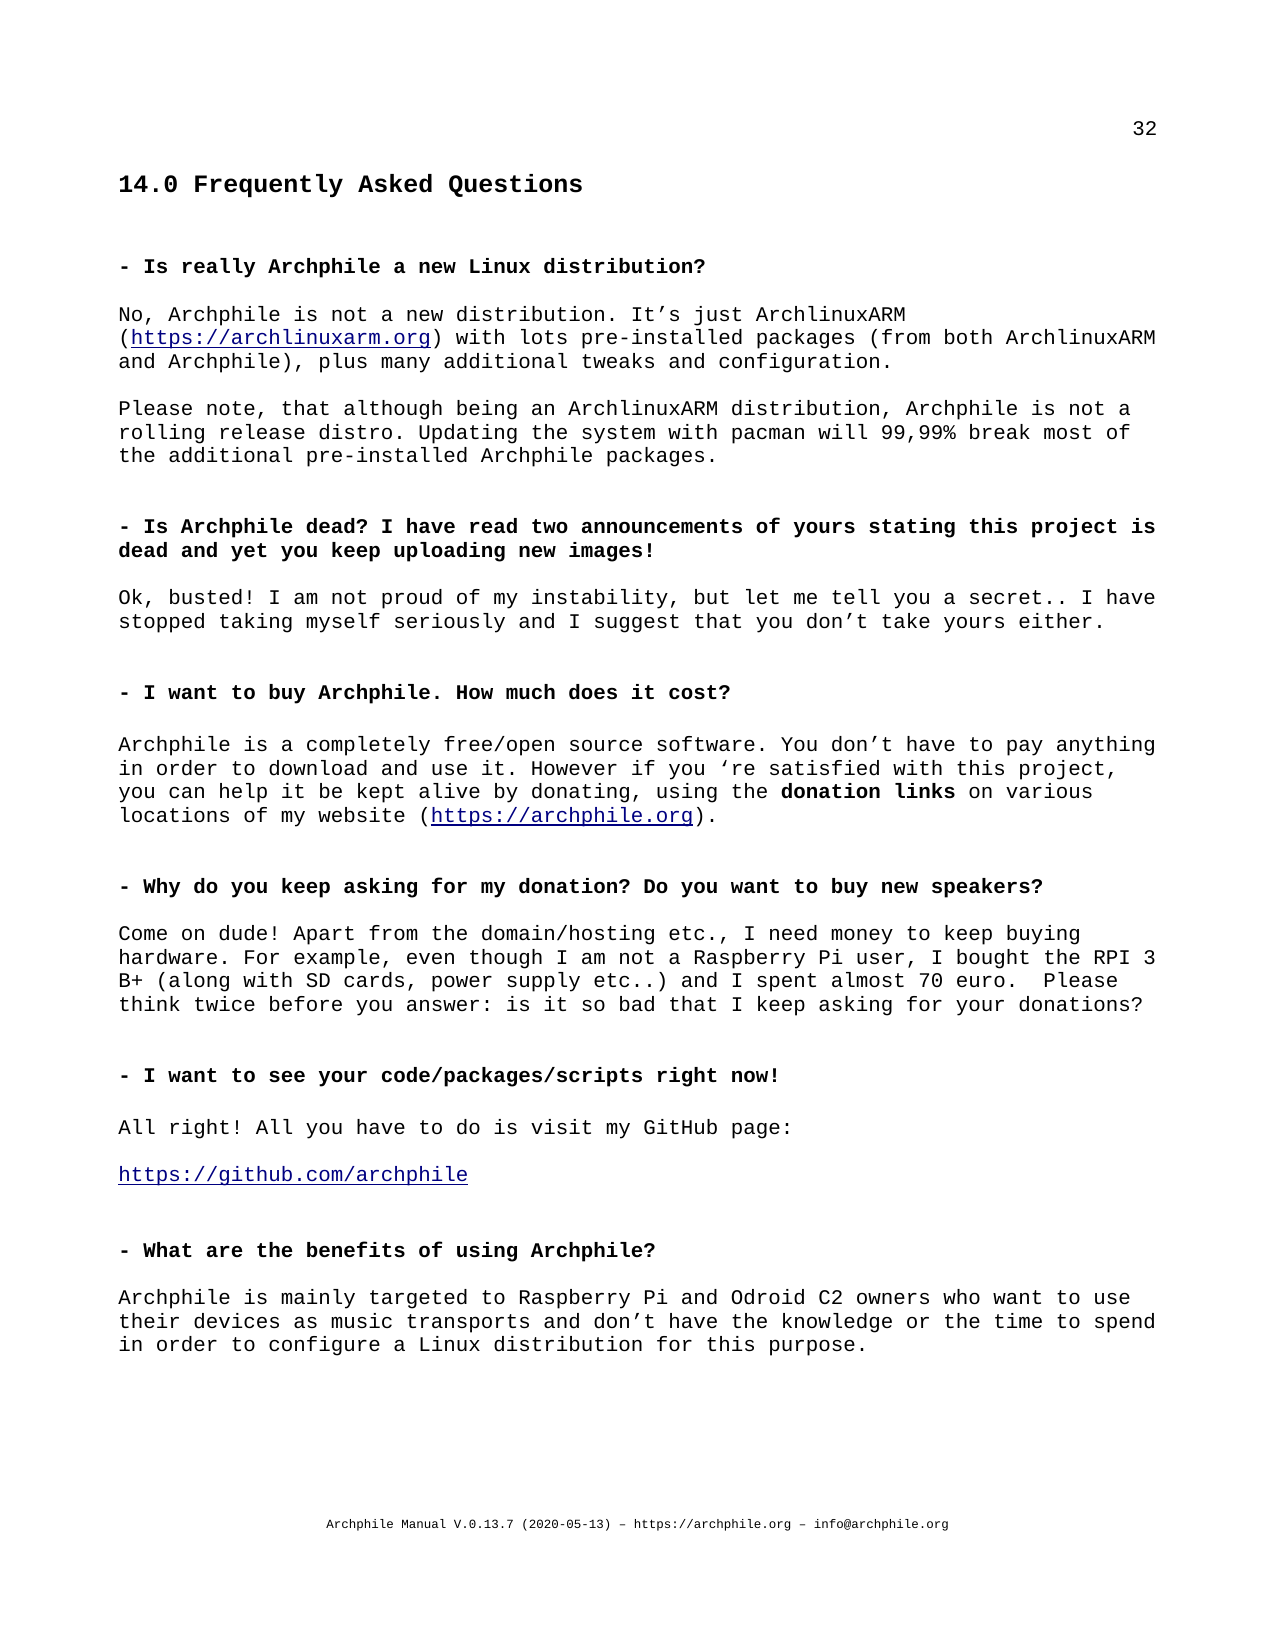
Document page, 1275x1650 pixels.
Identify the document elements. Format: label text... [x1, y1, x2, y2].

text - I want to see your code/packages/scripts right now! [118, 1065, 1157, 1088]
text Come on dude! Apart from the domain/hosting etc., I need money to keep buying hardware. For example, even though I am not a Raspberry Pi user, I bought the RPI 3 B+ (along with SD cards, power supply etc..) and I spent almost 70 euro. Please think twice before you answer: is it so bad that I keep asking for your donations? [118, 923, 1157, 1018]
text 14.0 Frequently Asked Questions [118, 171, 1157, 199]
text - I want to buy Archphile. How much does it cost? [118, 682, 1157, 706]
text All right! All you have to do is visit my GitHub page: [118, 1117, 1157, 1141]
text Archphile is mainly targeted to Raspberry Pi and Odroid C2 owners who want to use their devices as music transports and don’t have the knowledge or the time to spend in order to configure a Linux distribution for this purpose. [118, 1287, 1157, 1358]
text - Is really Archphile a new Linux distribution? [118, 256, 1157, 280]
text - What are the benefits of using Archphile? [118, 1240, 1157, 1263]
text No, Archphile is not a new distribution. It’s just ArchlinuxARM (https://archlinuxarm.org) with lots pre-installed packages (from both ArchlinuxARM and Archphile), plus many additional tweaks and configuration. [118, 303, 1157, 374]
text Archphile is a completely free/open source software. You don’t have to pay anything in order to download and use it. However if you ‘re satisfied with this project, you can help it be kept alive by donating, using the donation links on various locations of my website (https://archphile.org). [118, 734, 1157, 828]
text - Is Archphile dead? I have read two announcements of yours stating this project is dead and yet you keep uploading new images! [118, 516, 1157, 564]
text https://github.com/archphile [118, 1164, 1157, 1188]
text Please note, that although being an ArchlinuxARM distribution, Archphile is not a rolling release distro. Updating the system with pacman will 99,99% break most of the additional pre-installed Archphile packages. [118, 398, 1157, 469]
text - Why do you keep asking for my donation? Do you want to buy new speakers? [118, 876, 1157, 899]
text Ok, busted! I am not proud of my instability, but let me tell you a secret.. I have stopped taking myself seriously and I suggest that you don’t take yours either. [118, 587, 1157, 634]
